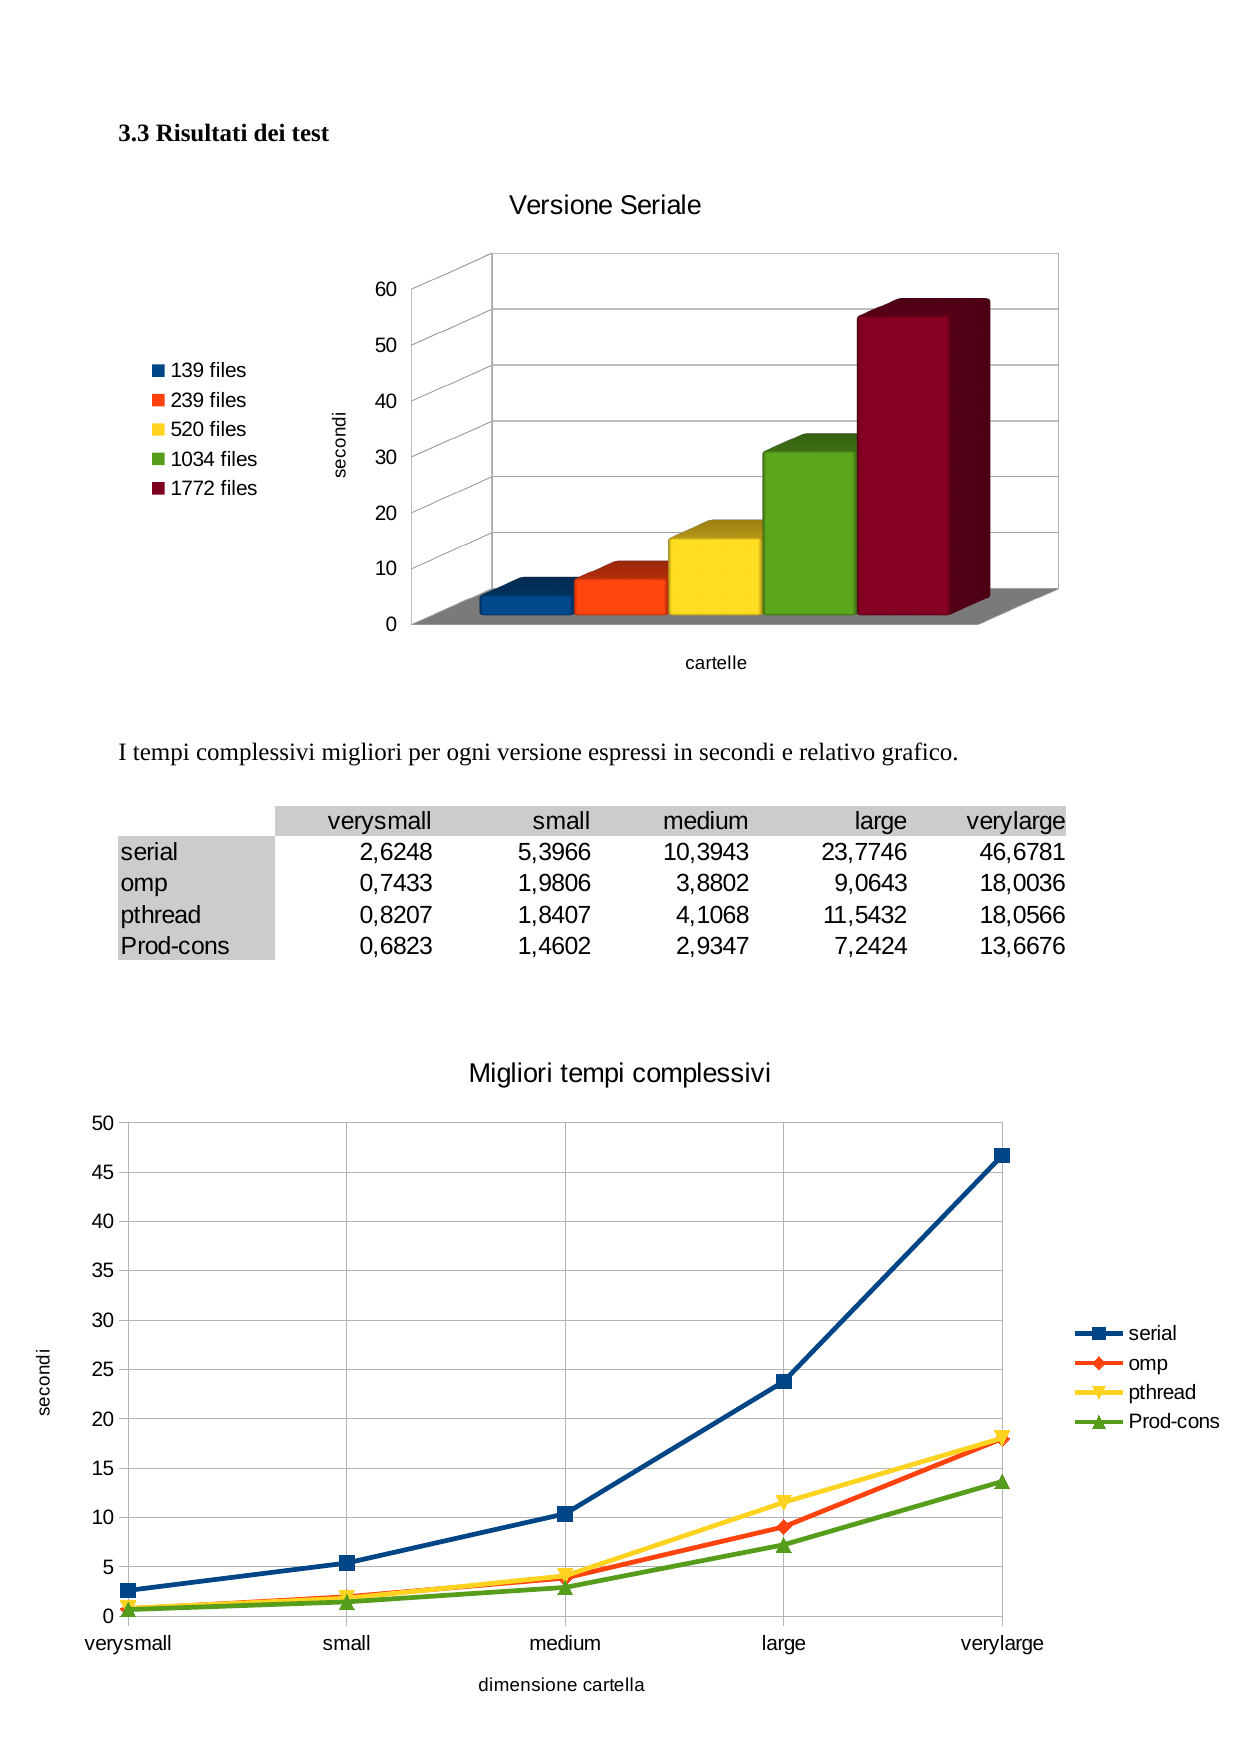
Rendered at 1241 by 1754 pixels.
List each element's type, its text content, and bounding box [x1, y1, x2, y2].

text 3.3 Risultati dei test [118, 118, 1122, 147]
text I tempi complessivi migliori per ogni versione espressi in secondi e relativo grafico. [118, 737, 1122, 766]
